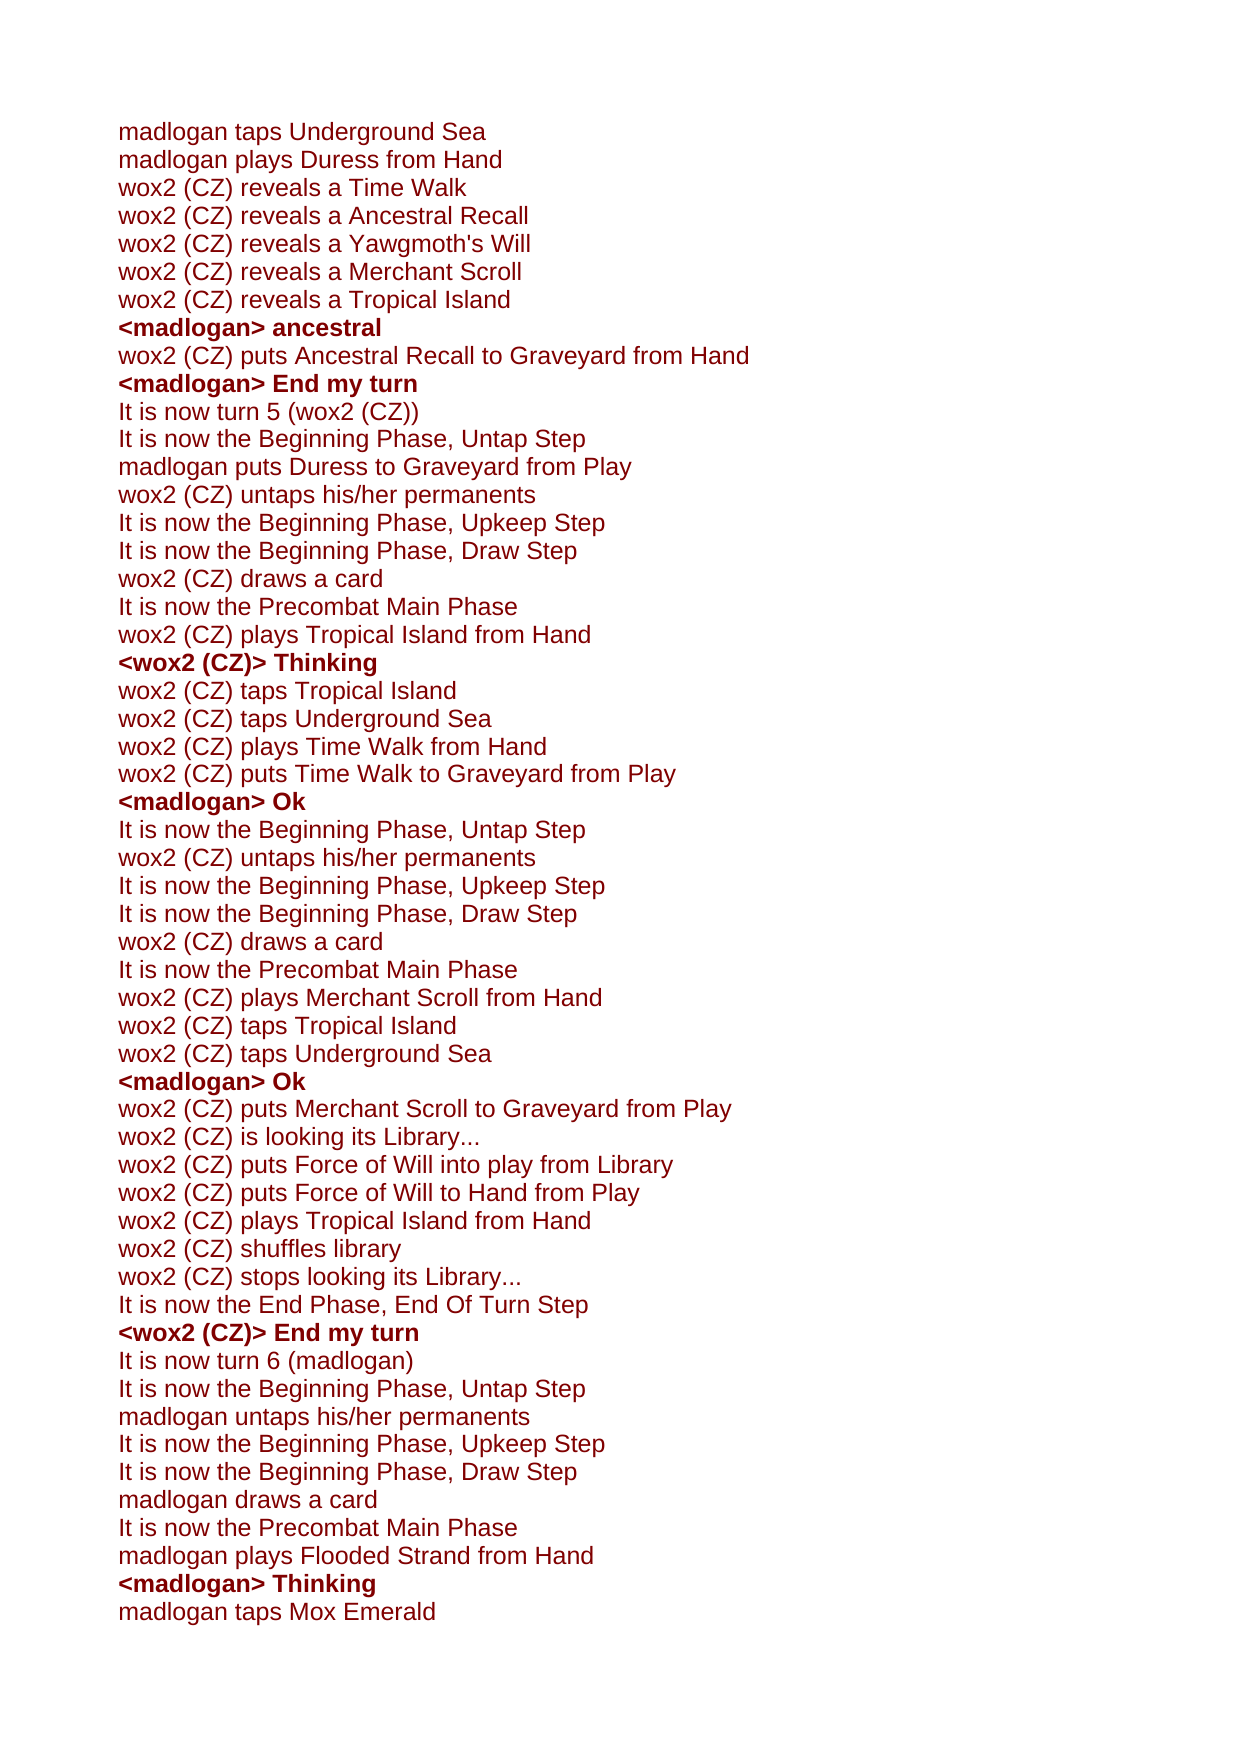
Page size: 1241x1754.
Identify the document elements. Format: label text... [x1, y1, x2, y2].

text It is now the Precombat Main Phase [118, 956, 1122, 983]
text wox2 (CZ) reveals a Tropical Island [118, 286, 1122, 313]
text wox2 (CZ) untaps his/her permanents [118, 481, 1122, 509]
text wox2 (CZ) draws a card [118, 928, 1122, 956]
text wox2 (CZ) puts Time Walk to Graveyard from Play [118, 760, 1122, 788]
text It is now the Beginning Phase, Upkeep Step [118, 1430, 1122, 1458]
text madlogan taps Underground Sea [118, 118, 1122, 146]
text It is now the Beginning Phase, Draw Step [118, 900, 1122, 928]
text madlogan plays Flooded Strand from Hand [118, 1542, 1122, 1570]
text It is now turn 5 (wox2 (CZ)) [118, 397, 1122, 425]
text wox2 (CZ) draws a card [118, 565, 1122, 593]
text <wox2 (CZ)> End my turn [118, 1318, 1122, 1346]
text wox2 (CZ) plays Time Walk from Hand [118, 732, 1122, 760]
text It is now the Beginning Phase, Untap Step [118, 1374, 1122, 1402]
text wox2 (CZ) puts Force of Will into play from Library [118, 1151, 1122, 1179]
text wox2 (CZ) puts Ancestral Recall to Graveyard from Hand [118, 341, 1122, 369]
text wox2 (CZ) reveals a Ancestral Recall [118, 202, 1122, 230]
text It is now the End Phase, End Of Turn Step [118, 1291, 1122, 1318]
text It is now the Beginning Phase, Upkeep Step [118, 509, 1122, 537]
text <wox2 (CZ)> Thinking [118, 648, 1122, 676]
text It is now the Beginning Phase, Untap Step [118, 425, 1122, 453]
text madlogan untaps his/her permanents [118, 1402, 1122, 1430]
text <madlogan> End my turn [118, 369, 1122, 397]
text wox2 (CZ) taps Underground Sea [118, 1039, 1122, 1067]
text <madlogan> Ok [118, 788, 1122, 816]
text wox2 (CZ) reveals a Merchant Scroll [118, 258, 1122, 286]
text madlogan draws a card [118, 1486, 1122, 1514]
text wox2 (CZ) taps Underground Sea [118, 704, 1122, 732]
text It is now turn 6 (madlogan) [118, 1346, 1122, 1374]
text wox2 (CZ) plays Tropical Island from Hand [118, 1207, 1122, 1235]
text wox2 (CZ) untaps his/her permanents [118, 844, 1122, 872]
text wox2 (CZ) taps Tropical Island [118, 1011, 1122, 1039]
text wox2 (CZ) puts Force of Will to Hand from Play [118, 1179, 1122, 1207]
text madlogan puts Duress to Graveyard from Play [118, 453, 1122, 481]
text It is now the Precombat Main Phase [118, 1514, 1122, 1542]
text It is now the Beginning Phase, Upkeep Step [118, 872, 1122, 900]
text wox2 (CZ) taps Tropical Island [118, 676, 1122, 704]
text wox2 (CZ) plays Merchant Scroll from Hand [118, 983, 1122, 1011]
text wox2 (CZ) is looking its Library... [118, 1123, 1122, 1151]
text wox2 (CZ) stops looking its Library... [118, 1263, 1122, 1291]
text wox2 (CZ) reveals a Time Walk [118, 174, 1122, 202]
text It is now the Beginning Phase, Draw Step [118, 537, 1122, 565]
text <madlogan> ancestral [118, 313, 1122, 341]
text It is now the Precombat Main Phase [118, 593, 1122, 621]
text <madlogan> Ok [118, 1067, 1122, 1095]
text wox2 (CZ) shuffles library [118, 1235, 1122, 1263]
text wox2 (CZ) plays Tropical Island from Hand [118, 621, 1122, 648]
text It is now the Beginning Phase, Draw Step [118, 1458, 1122, 1486]
text wox2 (CZ) puts Merchant Scroll to Graveyard from Play [118, 1095, 1122, 1123]
text <madlogan> Thinking [118, 1570, 1122, 1598]
text madlogan plays Duress from Hand [118, 146, 1122, 174]
text wox2 (CZ) reveals a Yawgmoth's Will [118, 230, 1122, 258]
text madlogan taps Mox Emerald [118, 1598, 1122, 1626]
text It is now the Beginning Phase, Untap Step [118, 816, 1122, 844]
